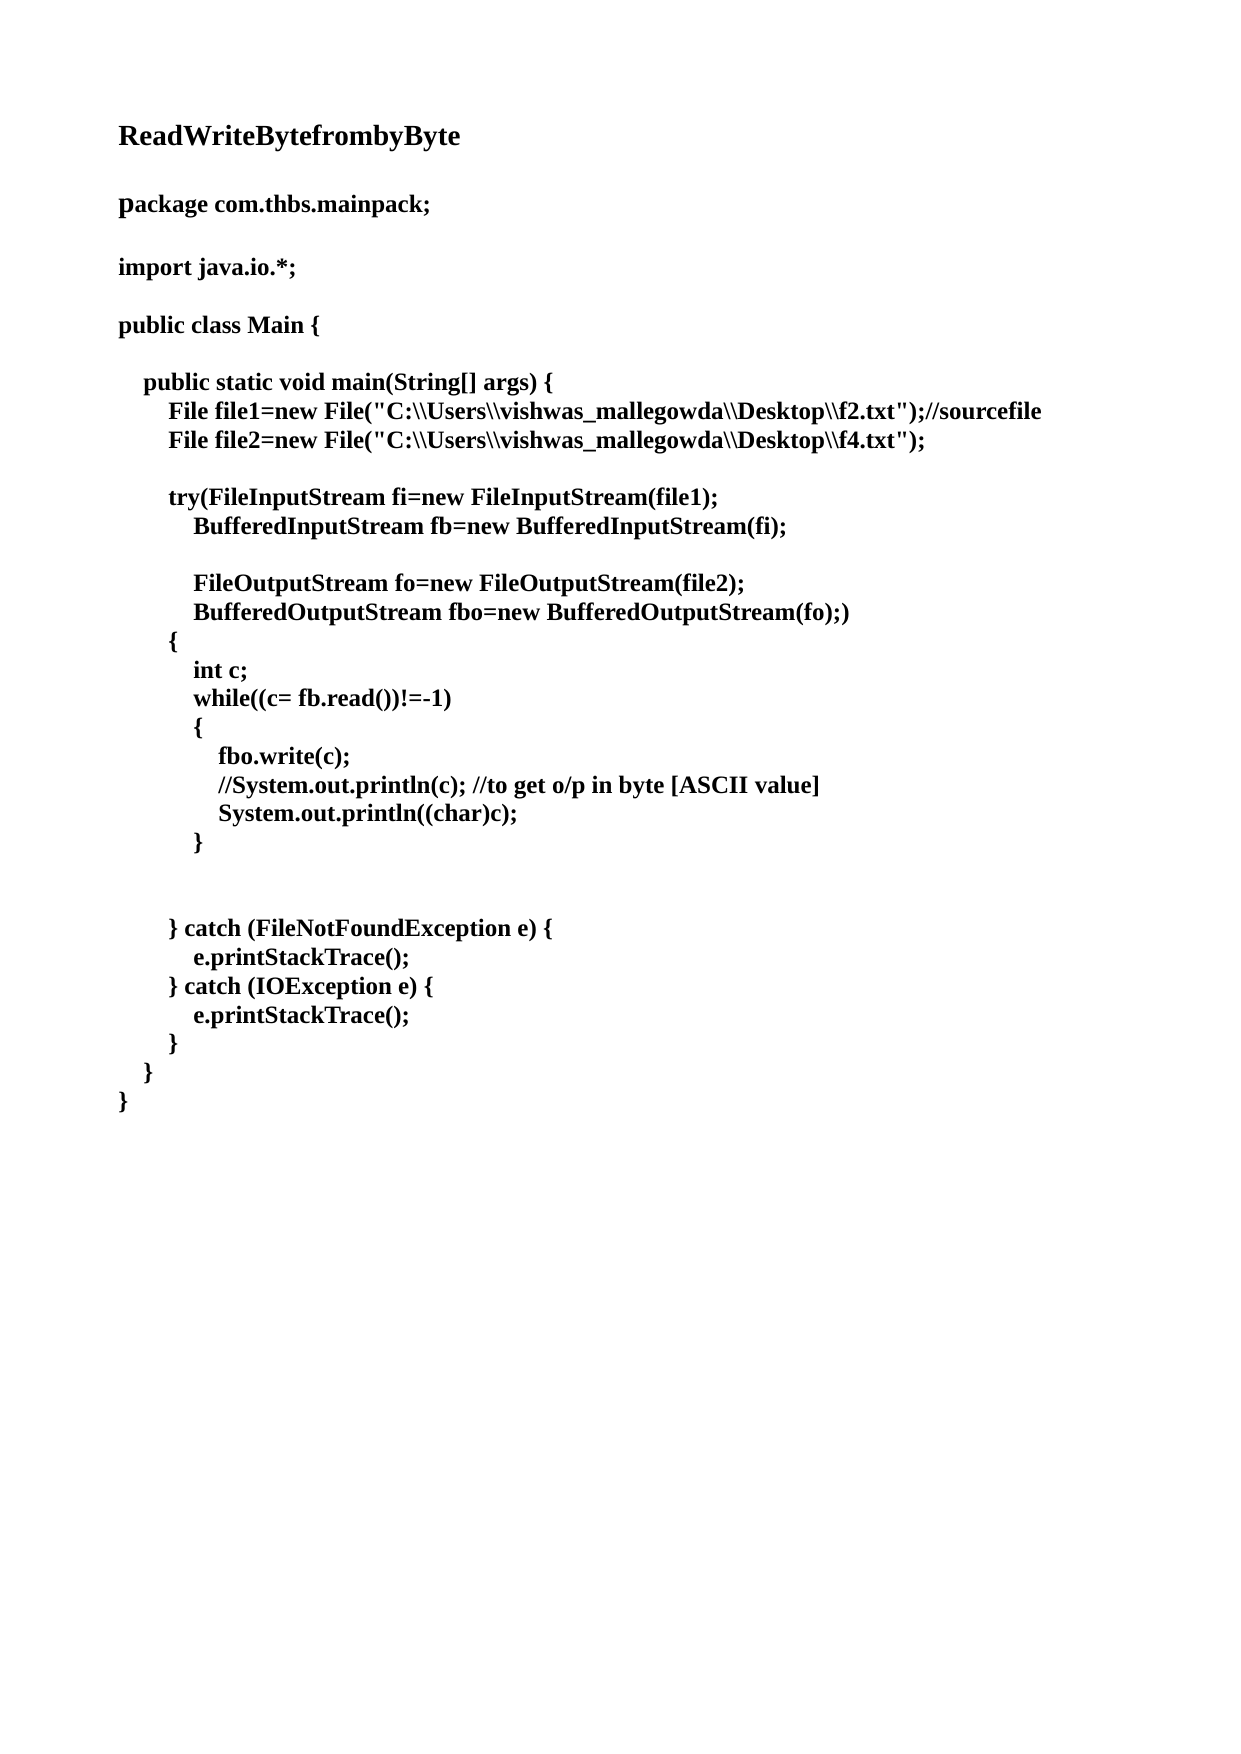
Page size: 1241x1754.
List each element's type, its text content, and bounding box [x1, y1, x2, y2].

text } [118, 1057, 1122, 1086]
text fbo.write(c); [118, 741, 1122, 770]
text int c; [118, 655, 1122, 683]
text package com.thbs.mainpack; [118, 185, 1122, 219]
text System.out.println((char)c); [118, 798, 1122, 827]
text import java.io.*; [118, 252, 1122, 281]
text e.printStackTrace(); [118, 1000, 1122, 1028]
text try(FileInputStream fi=new FileInputStream(file1); [118, 482, 1122, 511]
text BufferedOutputStream fbo=new BufferedOutputStream(fo);) [118, 597, 1122, 626]
text FileOutputStream fo=new FileOutputStream(file2); [118, 568, 1122, 597]
text e.printStackTrace(); [118, 942, 1122, 971]
text //System.out.println(c); //to get o/p in byte [ASCII value] [118, 770, 1122, 798]
text public static void main(String[] args) { [118, 367, 1122, 396]
text ReadWriteBytefrombyByte [118, 118, 1122, 152]
text } [118, 827, 1122, 856]
text public class Main { [118, 310, 1122, 338]
text { [118, 712, 1122, 741]
text while((c= fb.read())!=-1) [118, 683, 1122, 712]
text File file1=new File("C:\\Users\\vishwas_mallegowda\\Desktop\\f2.txt");//sourcefile [118, 396, 1122, 425]
text } catch (FileNotFoundException e) { [118, 913, 1122, 942]
text File file2=new File("C:\\Users\\vishwas_mallegowda\\Desktop\\f4.txt"); [118, 425, 1122, 453]
text } [118, 1086, 1122, 1115]
text { [118, 626, 1122, 655]
text BufferedInputStream fb=new BufferedInputStream(fi); [118, 511, 1122, 540]
text } [118, 1028, 1122, 1057]
text } catch (IOException e) { [118, 971, 1122, 1000]
